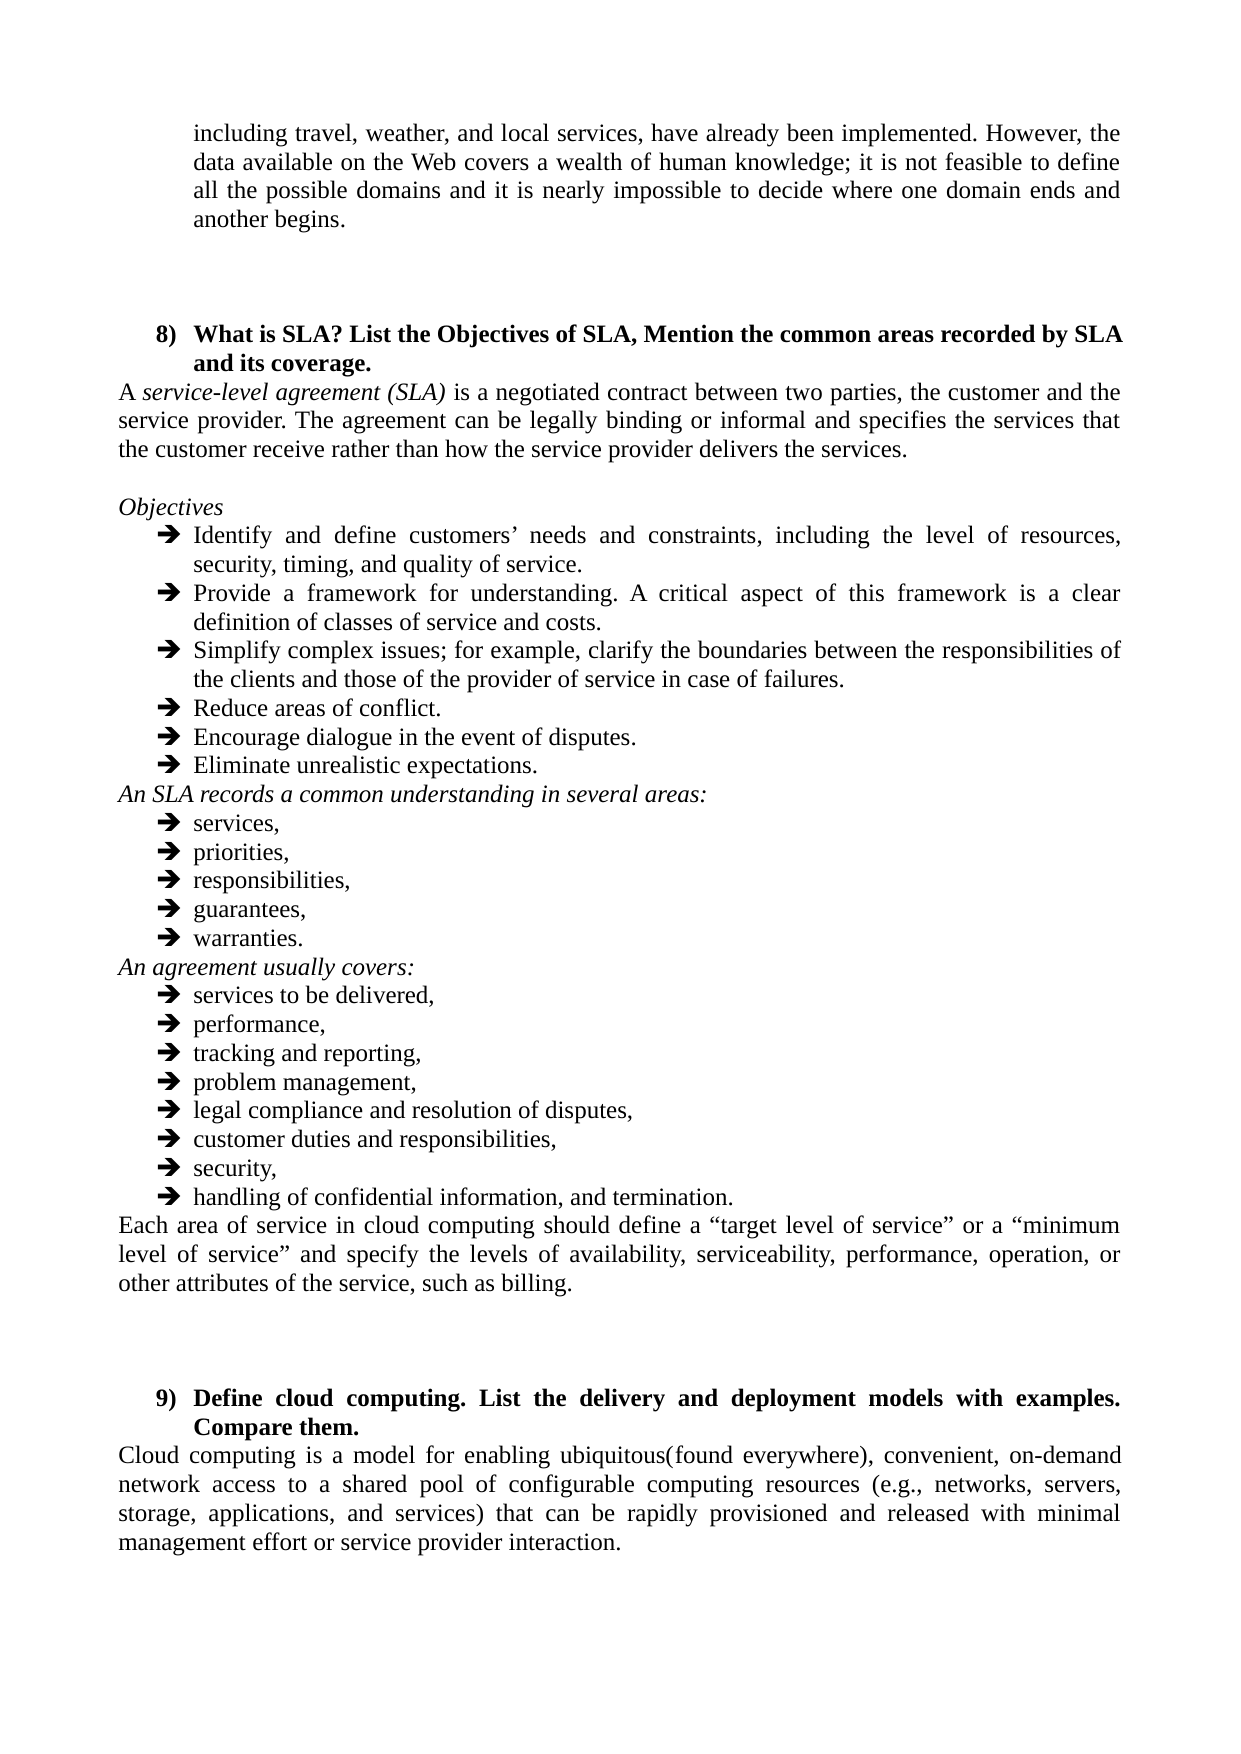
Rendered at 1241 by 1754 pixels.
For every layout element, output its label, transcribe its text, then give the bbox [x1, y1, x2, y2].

list including travel, weather, and local services, have already been implemented. However, the data available on the Web covers a wealth of human knowledge; it is not feasible to define all the possible domains and it is nearly impossible to decide where one domain ends and another begins. [156, 118, 1122, 233]
list Identify and define customers’ needs and constraints, including the level of resources, security, timing, and quality of service. [156, 521, 1122, 578]
text An SLA records a common understanding in several areas: [118, 779, 1122, 808]
list responsibilities, [156, 866, 1122, 894]
list customer duties and responsibilities, [156, 1124, 1122, 1153]
list performance, [156, 1009, 1122, 1038]
text Each area of service in cloud computing should define a “target level of service” or a “minimum level of service” and specify the levels of availability, serviceability, performance, operation, or other attributes of the service, such as billing. [118, 1211, 1122, 1297]
list services, [156, 808, 1122, 837]
list Encourage dialogue in the event of disputes. [156, 722, 1122, 751]
list services to be delivered, [156, 981, 1122, 1009]
text Cloud computing is a model for enabling ubiquitous(found everywhere), convenient, on-demand network access to a shared pool of configurable computing resources (e.g., networks, servers, storage, applications, and services) that can be rapidly provisioned and released with minimal management effort or service provider interaction. [118, 1441, 1122, 1556]
list Reduce areas of conflict. [156, 693, 1122, 722]
list Provide a framework for understanding. A critical aspect of this framework is a clear definition of classes of service and costs. [156, 578, 1122, 636]
text A service-level agreement (SLA) is a negotiated contract between two parties, the customer and the service provider. The agreement can be legally binding or informal and specifies the services that the customer receive rather than how the service provider delivers the services. [118, 377, 1122, 463]
text An agreement usually covers: [118, 952, 1122, 981]
list warranties. [156, 923, 1122, 952]
list tracking and reporting, [156, 1038, 1122, 1067]
list priorities, [156, 837, 1122, 866]
list problem management, [156, 1067, 1122, 1096]
list security, [156, 1153, 1122, 1182]
list Simplify complex issues; for example, clarify the boundaries between the responsibilities of the clients and those of the provider of service in case of failures. [156, 636, 1122, 693]
text Objectives [118, 492, 1122, 521]
list guarantees, [156, 894, 1122, 923]
list legal compliance and resolution of disputes, [156, 1096, 1122, 1124]
list Eliminate unrealistic expectations. [156, 751, 1122, 779]
list handling of confidential information, and termination. [156, 1182, 1122, 1211]
list Define cloud computing. List the delivery and deployment models with examples. Compare them. [156, 1383, 1122, 1441]
list What is SLA? List the Objectives of SLA, Mention the common areas recorded by SLA and its coverage. [156, 319, 1122, 377]
